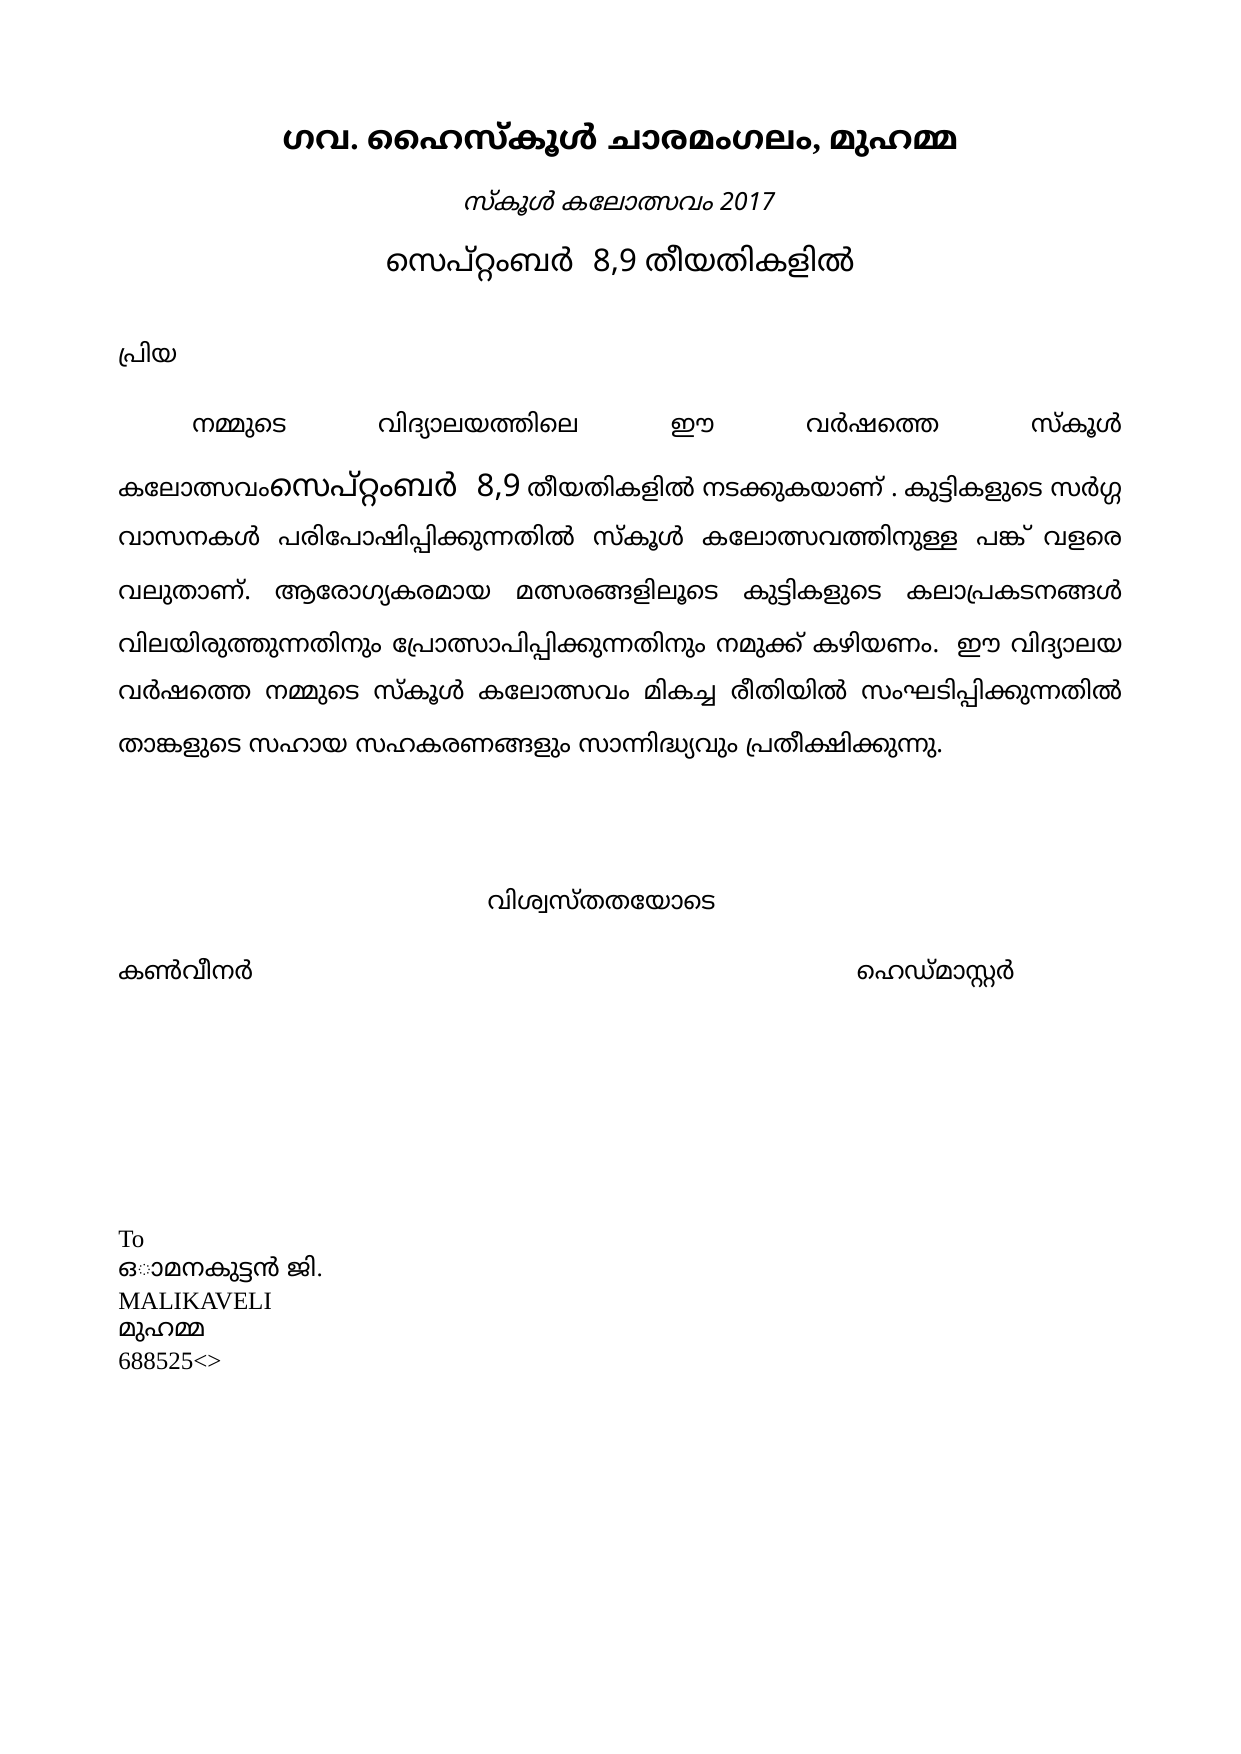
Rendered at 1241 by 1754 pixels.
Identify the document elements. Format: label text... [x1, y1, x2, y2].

text To [118, 1224, 1122, 1253]
text സ്കൂള്‍ കലോത്സവം 2017 [118, 184, 1122, 220]
text ‌‌ [118, 814, 1122, 848]
text വിശ്വസ്തതയോടെ [118, 882, 1122, 919]
text ഒാമനകുട്ടന്‍ ജി. [118, 1253, 1122, 1286]
text ഗവ. ഹൈസ്കൂള്‍ ചാരമംഗലം, മുഹമ്മ [118, 118, 1122, 162]
text കണ്‍വീനര്‍ ഹെഡ്‌മാസ്റ്റര്‍ [118, 953, 1122, 989]
text സെപ്റ്റംബര്‍ 8,9 തീയതികളില്‍ [118, 238, 1122, 284]
text 688525<> [118, 1346, 1122, 1375]
text പ്രിയ [118, 341, 1122, 372]
text MALIKAVELI [118, 1286, 1122, 1315]
text മുഹമ്മ [118, 1315, 1122, 1346]
text നമ്മുടെ വിദ്യാലയത്തിലെ ഈ വര്‍ഷത്തെ സ്കൂള്‍ കലോത്സവംസെപ്റ്റംബര്‍ 8,9 തീയതികളില്‍ നടക്കുകയാണ് . കുട്ടികളുടെ സര്‍ഗ്ഗ വാസനകള്‍ പരിപോഷിപ്പിക്കുന്നതില്‍ സ്കൂള്‍ കലോത്സവത്തിനുള്ള പങ്ക് വളരെ വലുതാണ്. ആരോഗ്യകരമായ മത്സരങ്ങളിലൂടെ കുട്ടികളുടെ കലാപ്രകടനങ്ങള്‍ വിലയിരുത്തുന്നതിനും പ്രോത്സാപിപ്പിക്കുന്നതിനും നമുക്ക് കഴിയണം. ഈ വിദ്യാലയ വര്‍ഷത്തെ നമ്മുടെ സ്കൂള്‍ കലോത്സവം മികച്ച രീതിയില്‍ സംഘടിപ്പിക്കുന്നതില്‍ താങ്കളുടെ സഹായ സഹകരണങ്ങളും സാന്നിദ്ധ്യവും പ്രതീക്ഷിക്കുന്നു. [118, 406, 1122, 762]
